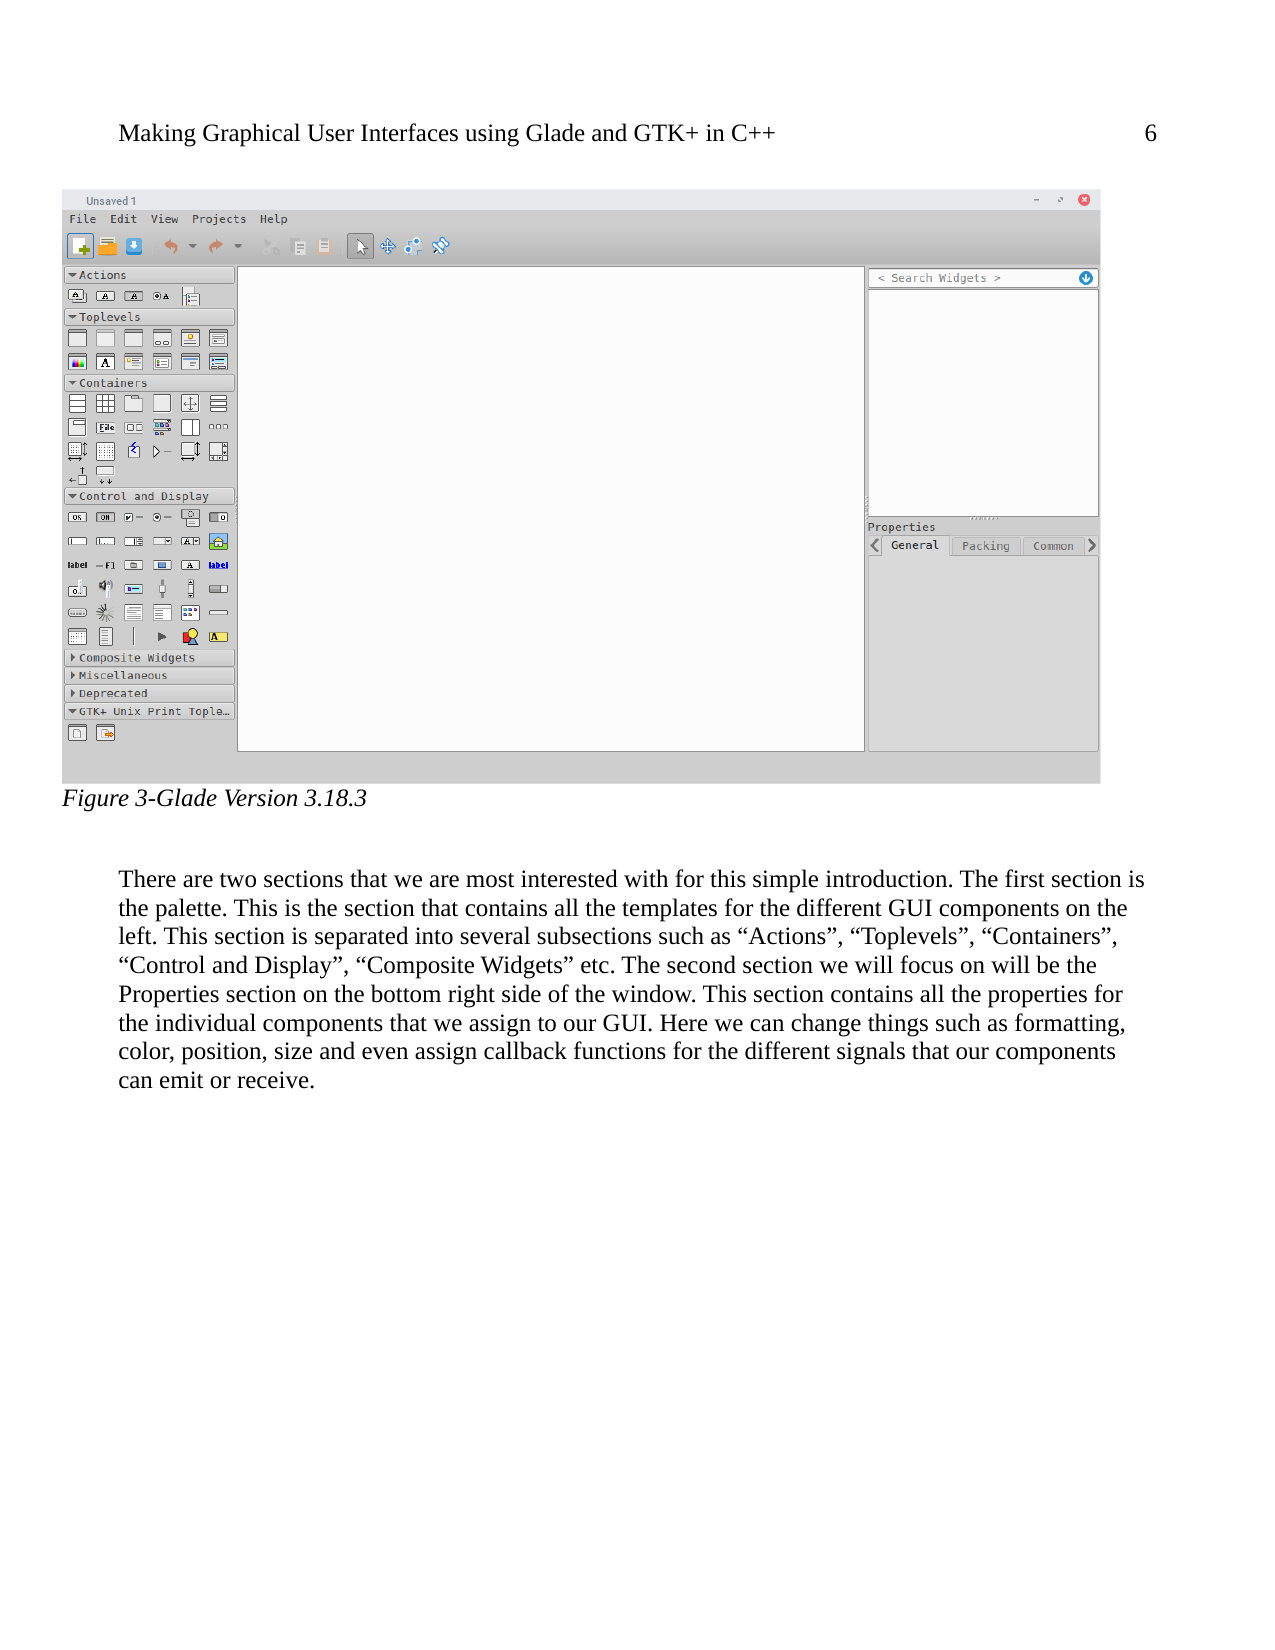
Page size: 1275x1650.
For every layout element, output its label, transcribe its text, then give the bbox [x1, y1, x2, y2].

text Figure 3-Glade Version 3.18.3 [62, 189, 1213, 812]
text There are two sections that we are most interested with for this simple introduction. The first section is the palette. This is the section that contains all the templates for the different GUI components on the left. This section is separated into several subsections such as “Actions”, “Toplevels”, “Containers”, “Control and Display”, “Composite Widgets” etc. The second section we will focus on will be the Properties section on the bottom right side of the window. This section contains all the properties for the individual components that we assign to our GUI. Here we can change things such as formatting, color, position, size and even assign callback functions for the different signals that our components can emit or receive. [118, 864, 1157, 1094]
picture [61, 189, 1101, 784]
